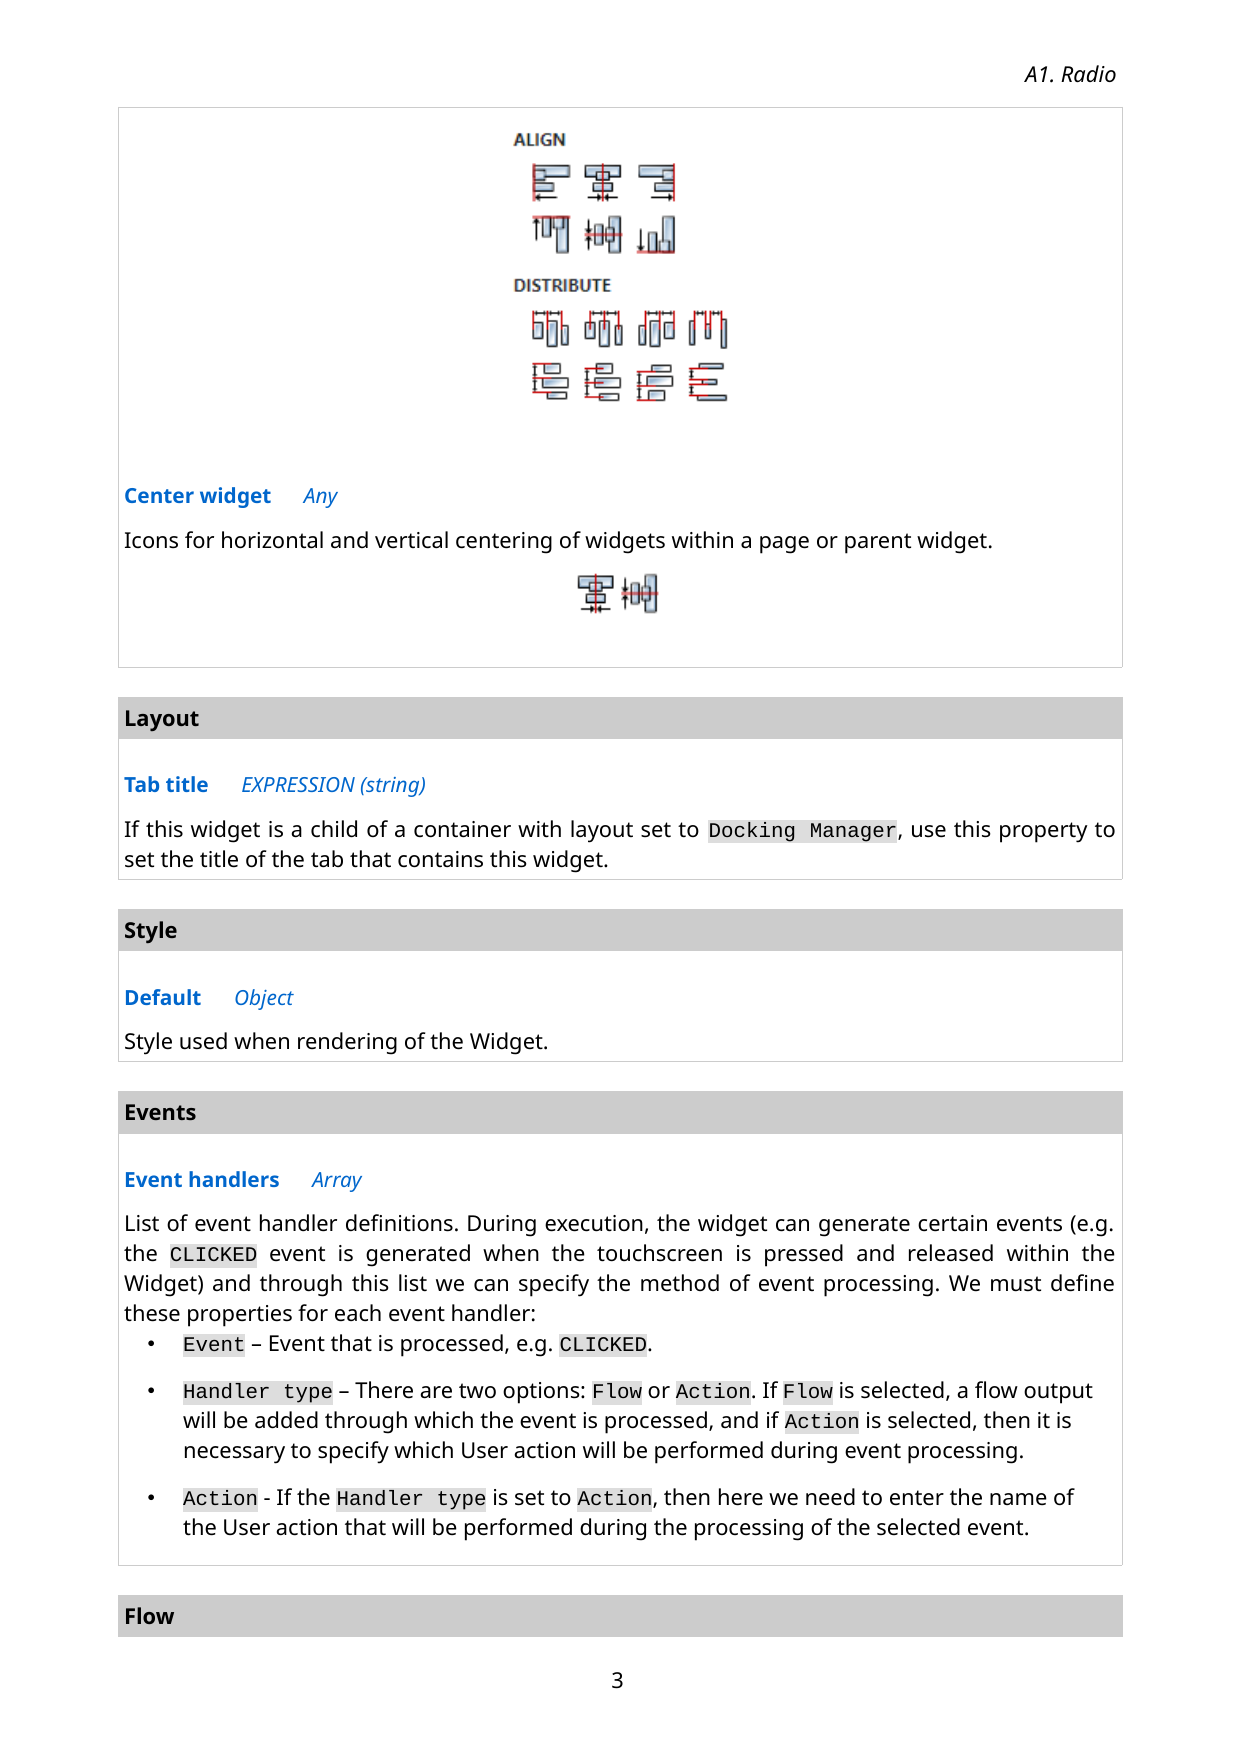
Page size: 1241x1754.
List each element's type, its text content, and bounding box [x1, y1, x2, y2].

table_header Flow [119, 1596, 1122, 1636]
table_header Style [119, 910, 1122, 950]
table_cell [119, 108, 1122, 413]
table_cell Tab title EXPRESSION (string) If this widget is a child of a container with layout set to Docking Manager, use this property to set the title of the tab that contains this widget. [119, 739, 1122, 879]
table_header Layout [119, 698, 1122, 738]
table_cell Default Object Style used when rendering of the Widget. [119, 951, 1122, 1061]
table_cell Center widget Any Icons for horizontal and vertical centering of widgets within a page or parent widget. [119, 414, 1122, 619]
picture [490, 124, 750, 414]
picture [572, 566, 668, 620]
table_cell Event handlers Array List of event handler definitions. During execution, the widget can generate certain events (e.g. the CLICKED event is generated when the touchscreen is pressed and released within the Widget) and through this list we can specify the method of event processing. We must define these properties for each event handler: Event – Event that is processed, e.g. CLICKED. Handler type – There are two options: Flow or Action. If Flow is selected, a flow output will be added through which the event is processed, and if Action is selected, then it is necessary to specify which User action will be performed during event processing. Action - If the Handler type is set to Action, then here we need to enter the name of the User action that will be performed during the processing of the selected event. [119, 1134, 1122, 1565]
table_header Events [119, 1092, 1122, 1133]
